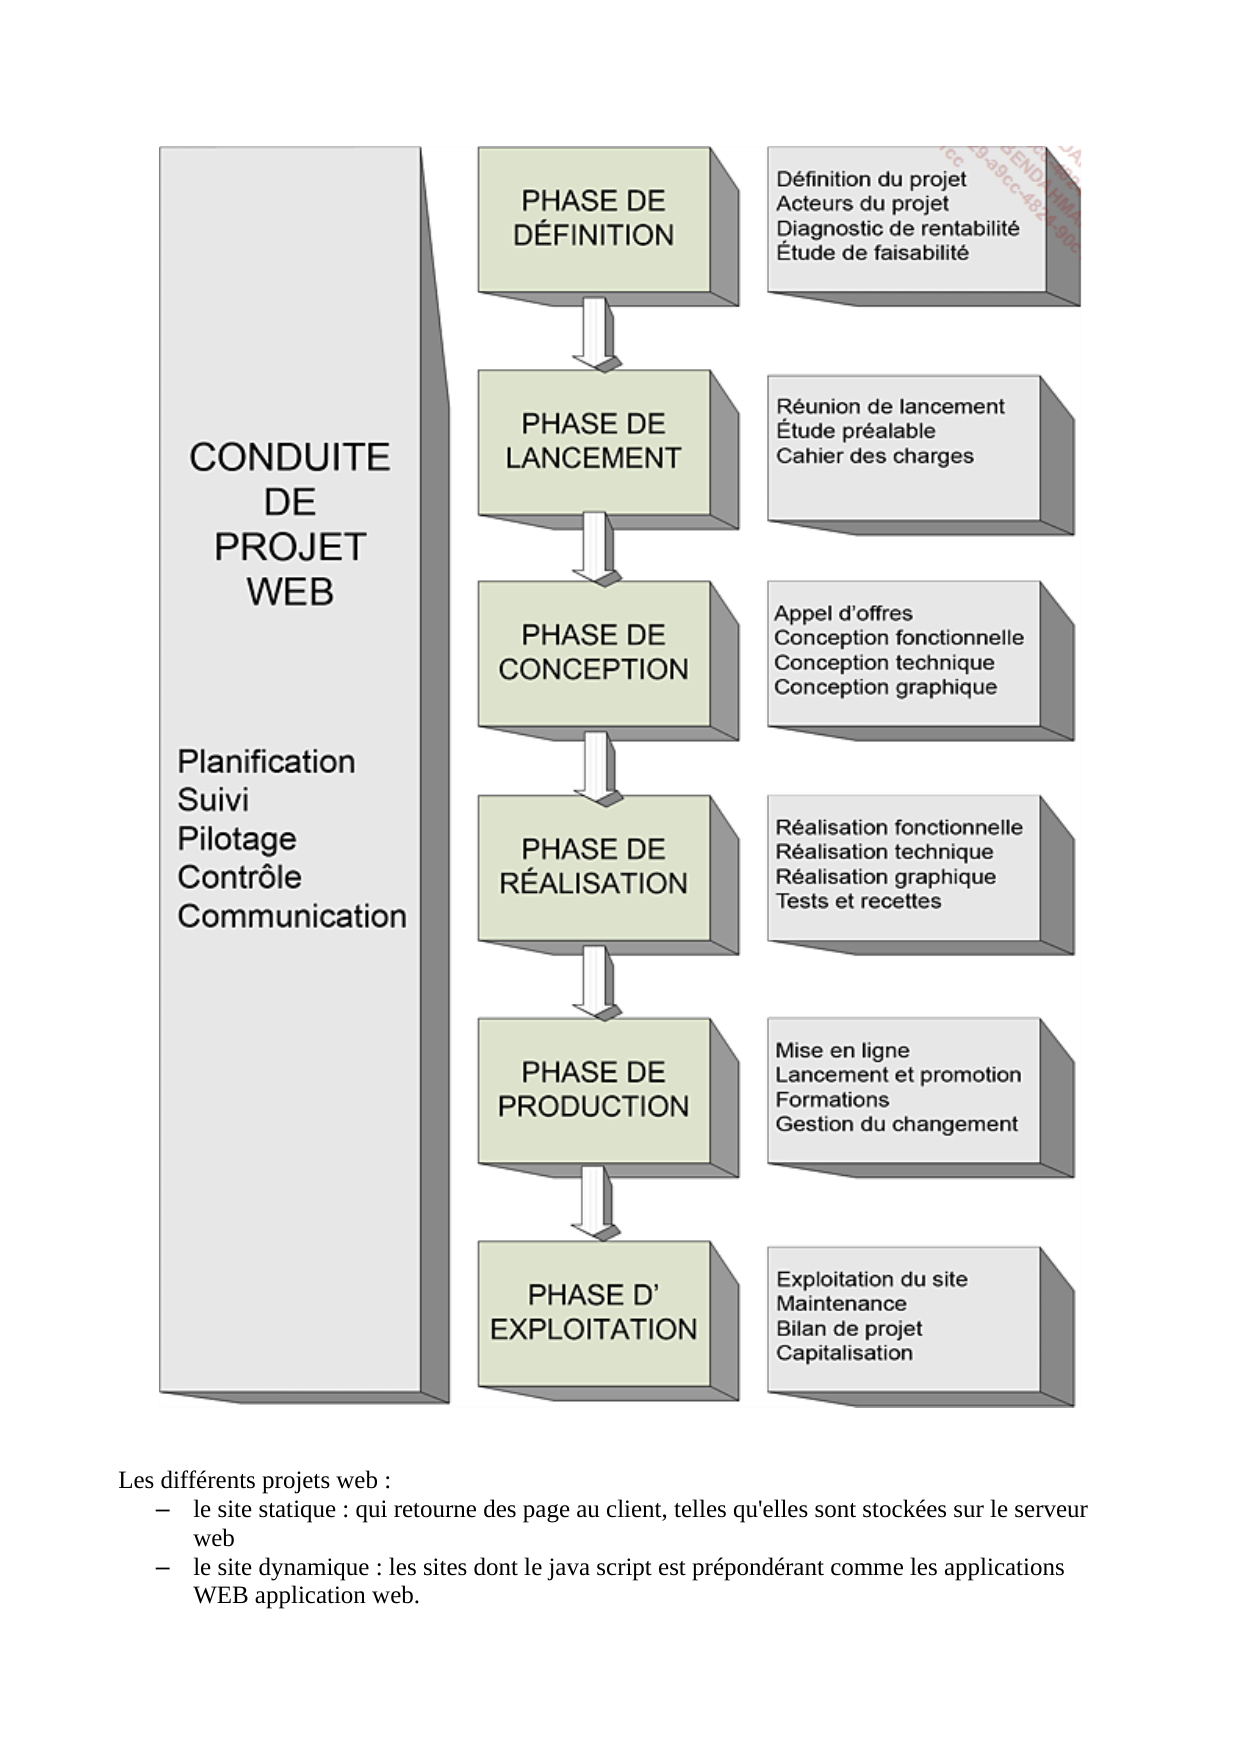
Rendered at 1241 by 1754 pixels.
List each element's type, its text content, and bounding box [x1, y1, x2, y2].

text Les différents projets web : [118, 1465, 1122, 1494]
picture [159, 146, 1082, 1408]
list le site dynamique : les sites dont le java script est prépondérant comme les applications WEB application web. [156, 1552, 1122, 1609]
list le site statique : qui retourne des page au client, telles qu'elles sont stockées sur le serveur web [156, 1494, 1122, 1552]
